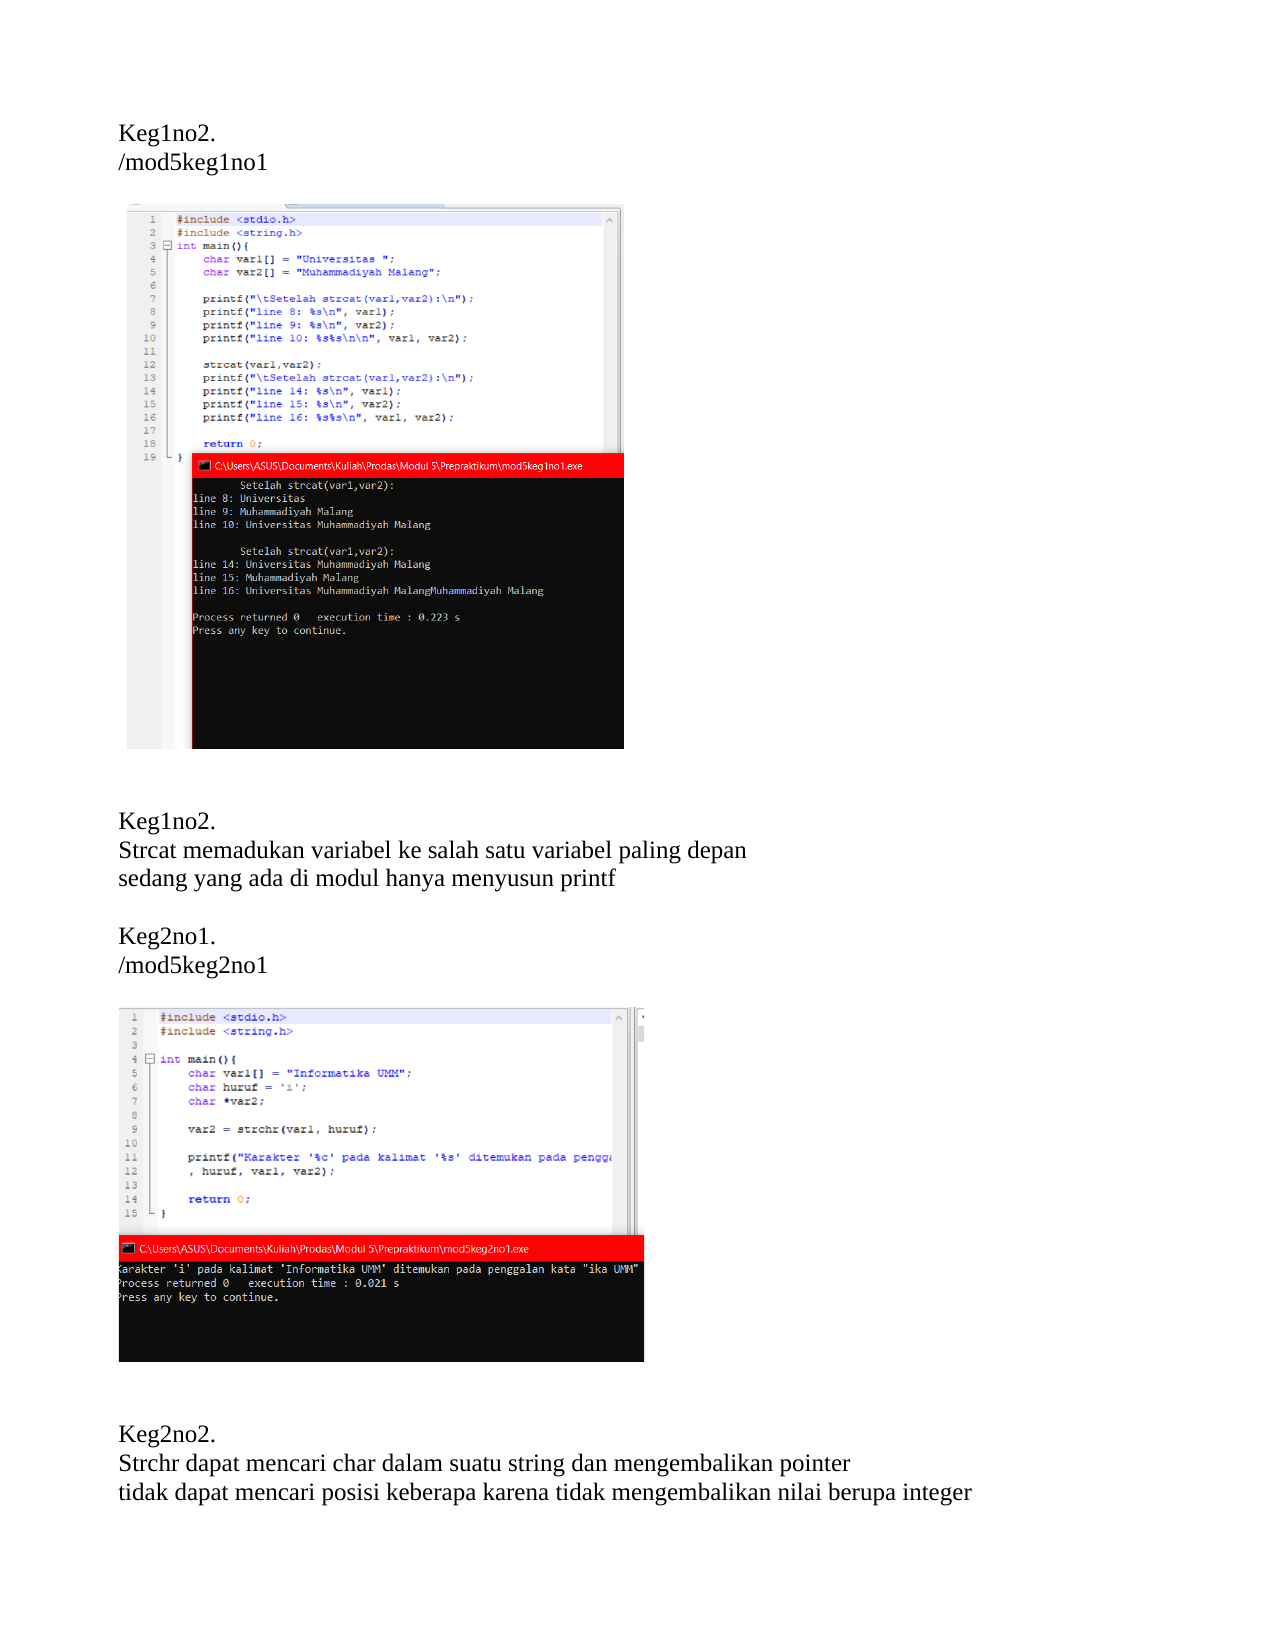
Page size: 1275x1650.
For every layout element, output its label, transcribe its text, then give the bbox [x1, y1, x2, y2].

text Strcat memadukan variabel ke salah satu variabel paling depan [118, 835, 1157, 863]
picture [126, 204, 624, 749]
text Keg2no2. [118, 1419, 1157, 1448]
text Keg1no2. [118, 118, 1157, 147]
text Keg2no1. [118, 921, 1157, 950]
text /mod5keg1no1 [118, 147, 1157, 176]
text sedang yang ada di modul hanya menyusun printf [118, 863, 1157, 892]
text Keg1no2. [118, 806, 1157, 835]
text tidak dapat mencari posisi keberapa karena tidak mengembalikan nilai berupa integer [118, 1477, 1157, 1505]
text Strchr dapat mencari char dalam suatu string dan mengembalikan pointer [118, 1448, 1157, 1477]
text /mod5keg2no1 [118, 950, 1157, 978]
picture [118, 1007, 645, 1362]
